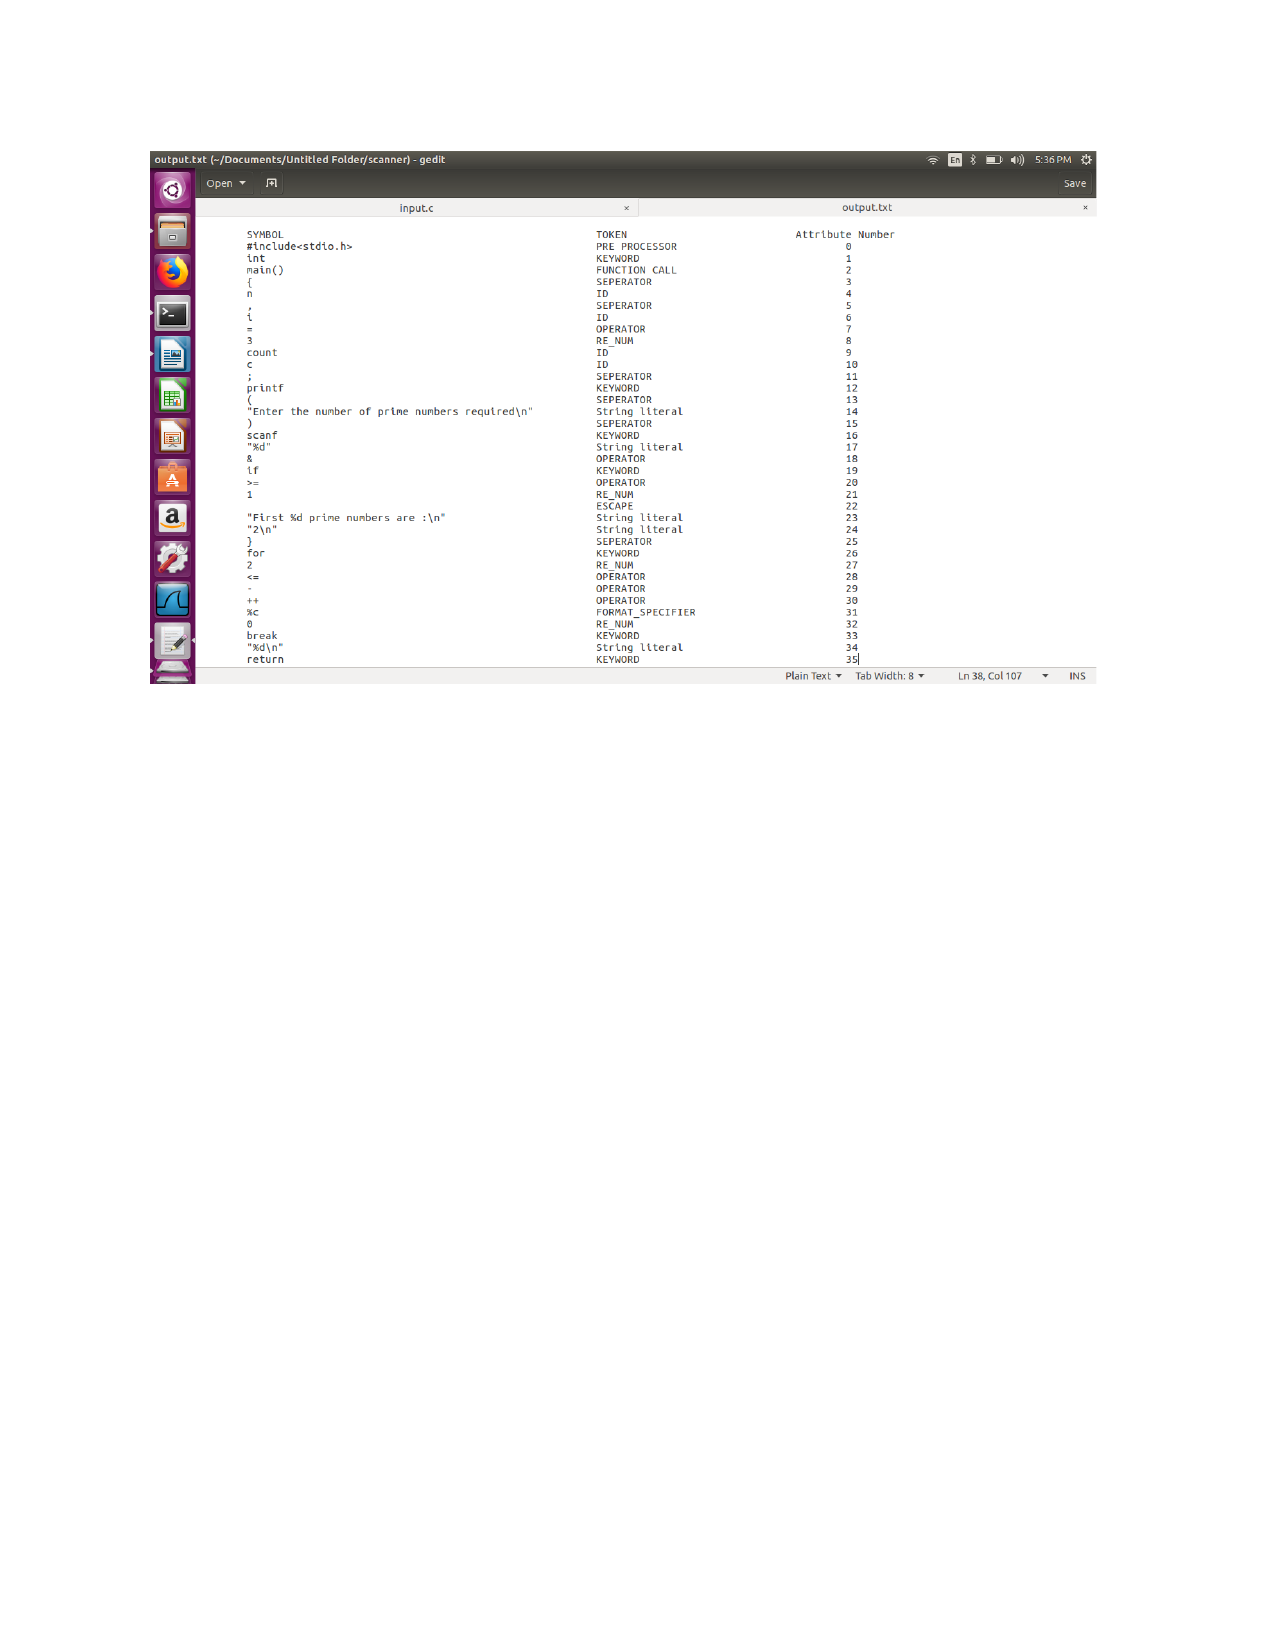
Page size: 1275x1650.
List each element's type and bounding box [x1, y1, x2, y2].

picture [150, 151, 1097, 684]
